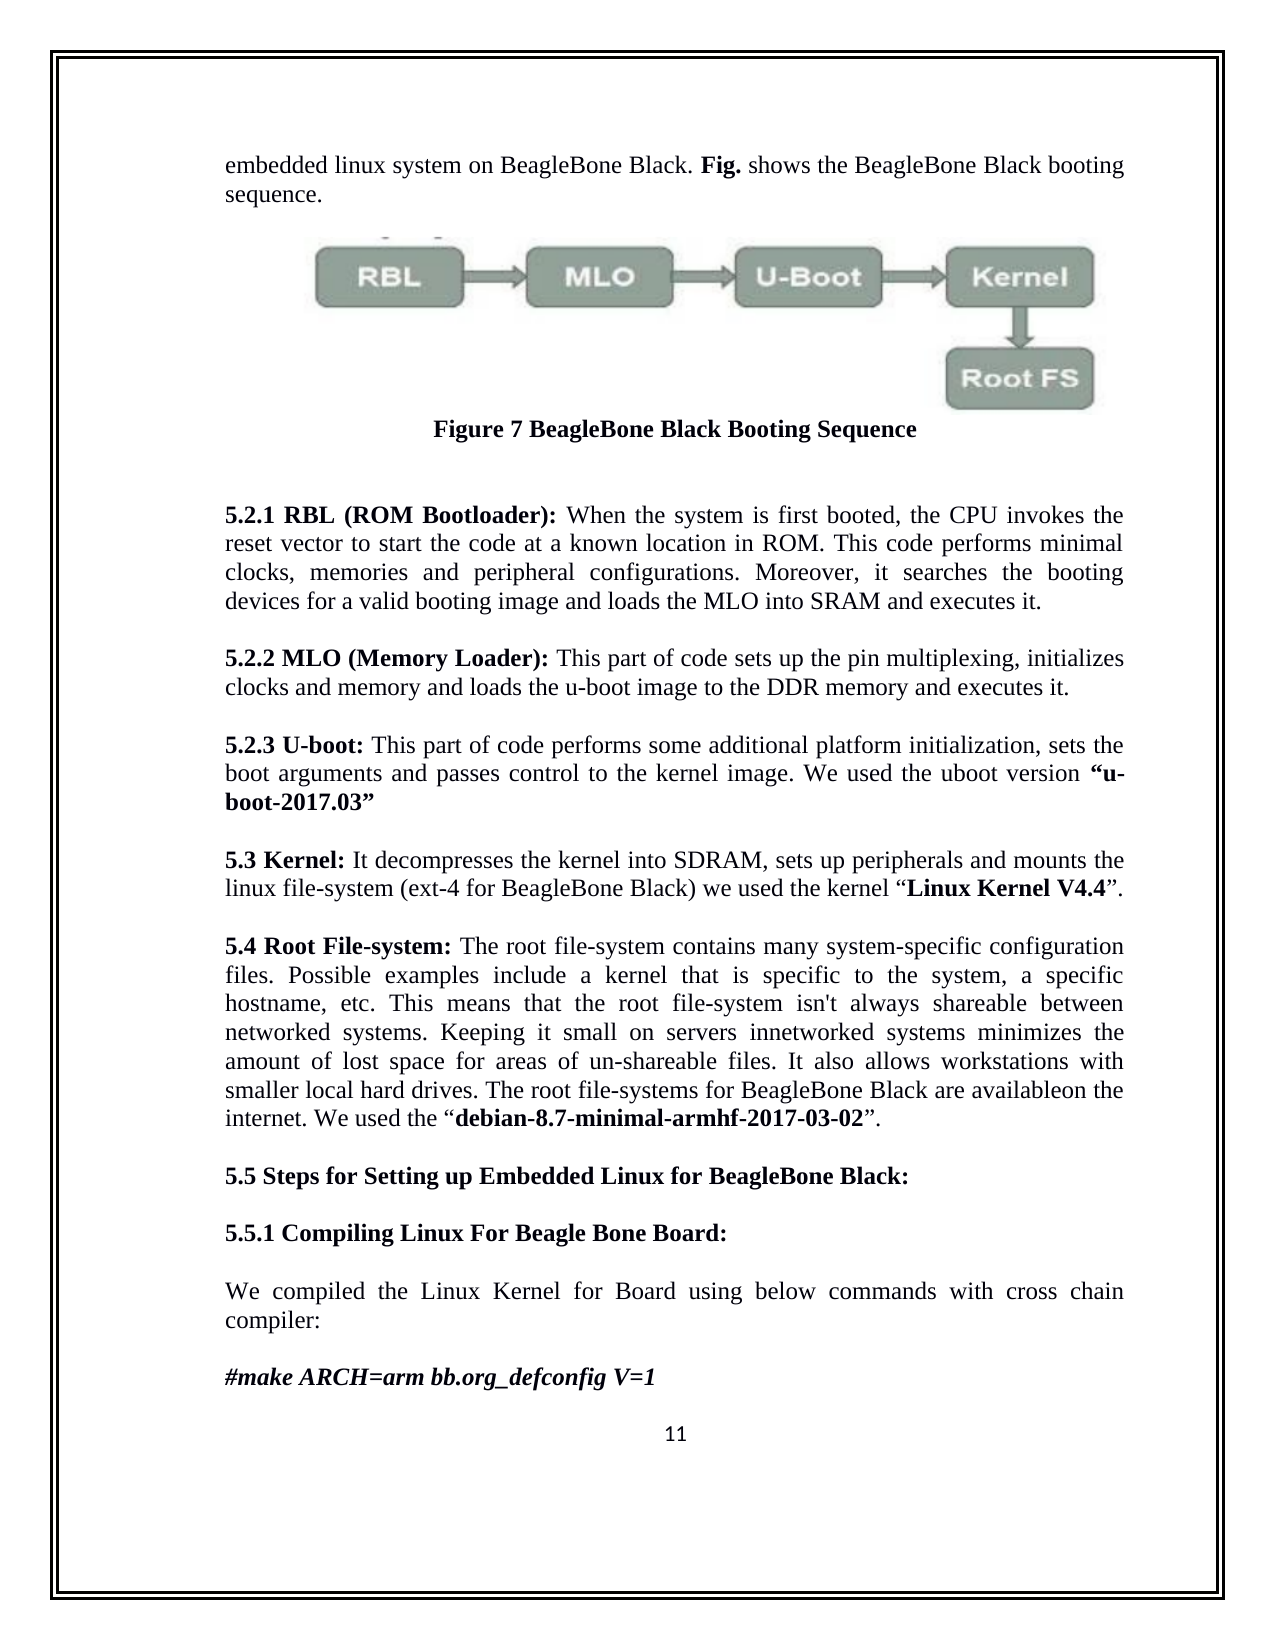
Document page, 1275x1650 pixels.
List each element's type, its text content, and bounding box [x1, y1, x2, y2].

text #make ARCH=arm bb.org_defconfig V=1 [225, 1362, 1125, 1391]
text 5.2.1 RBL (ROM Bootloader): When the system is first booted, the CPU invokes the reset vector to start the code at a known location in ROM. This code performs minimal clocks, memories and peripheral configurations. Moreover, it searches the booting devices for a valid booting image and loads the MLO into SRAM and executes it. [225, 500, 1125, 615]
text We compiled the Linux Kernel for Board using below commands with cross chain compiler: [225, 1276, 1125, 1333]
text 5.2.2 MLO (Memory Loader): This part of code sets up the pin multiplexing, initializes clocks and memory and loads the u-boot image to the DDR memory and executes it. [225, 643, 1125, 701]
text 5.4 Root File-system: The root file-system contains many system-specific configuration files. Possible examples include a kernel that is specific to the system, a specific hostname, etc. This means that the root file-system isn't always shareable between networked systems. Keeping it small on servers innetworked systems minimizes the amount of lost space for areas of un-shareable files. It also allows workstations with smaller local hard drives. The root file-systems for BeagleBone Black are availableon the internet. We used the “debian-8.7-minimal-armhf-2017-03-02”. [225, 931, 1125, 1132]
text embedded linux system on BeagleBone Black. Fig. shows the BeagleBone Black booting sequence. [225, 150, 1125, 207]
text 5.5 Steps for Setting up Embedded Linux for BeagleBone Black: [225, 1161, 1125, 1190]
text 5.5.1 Compiling Linux For Beagle Bone Board: [225, 1218, 1125, 1247]
text 5.2.3 U-boot: This part of code performs some additional platform initialization, sets the boot arguments and passes control to the kernel image. We used the uboot version “u-boot-2017.03” [225, 730, 1125, 816]
text Figure 7 BeagleBone Black Booting Sequence [225, 415, 1125, 443]
picture [205, 236, 1145, 415]
text 5.3 Kernel: It decompresses the kernel into SDRAM, sets up peripherals and mounts the linux file-system (ext-4 for BeagleBone Black) we used the kernel “Linux Kernel V4.4”. [225, 845, 1125, 902]
